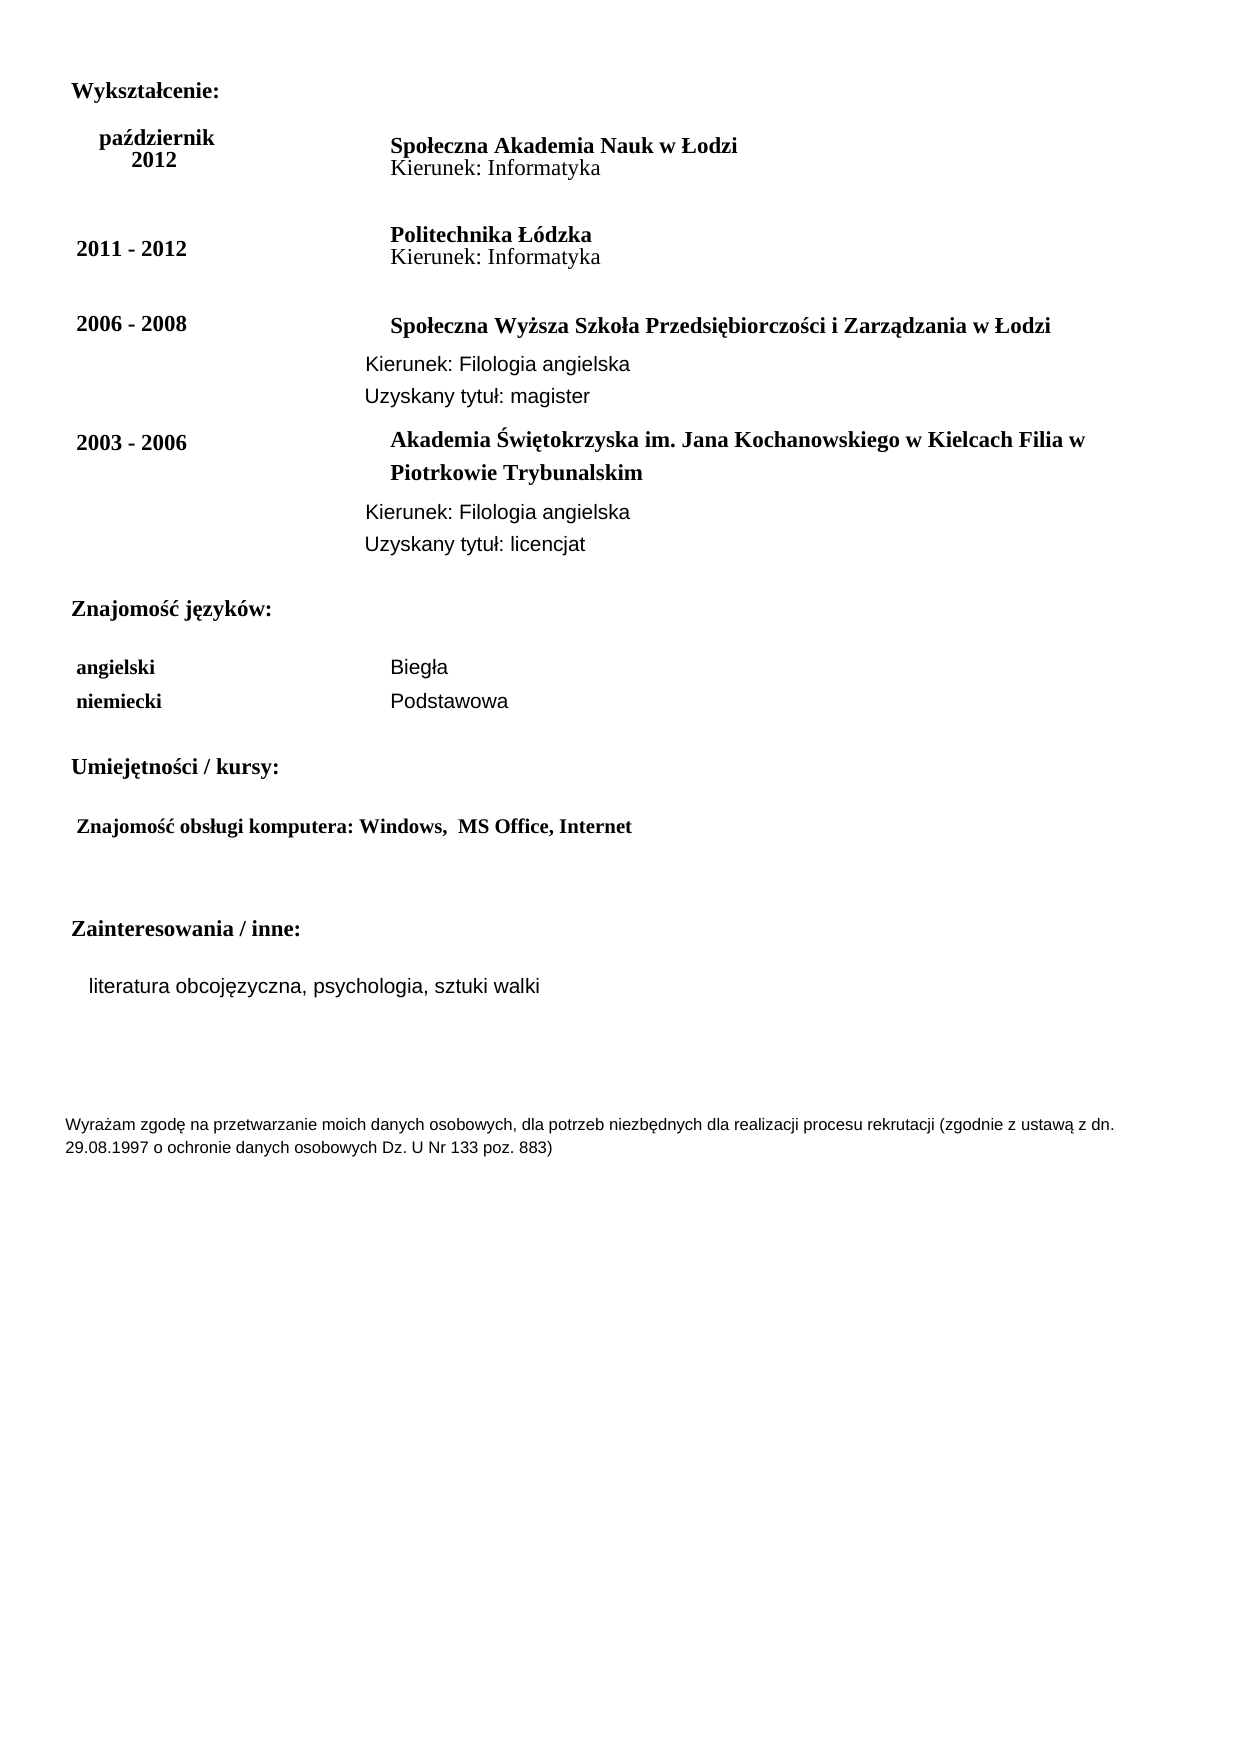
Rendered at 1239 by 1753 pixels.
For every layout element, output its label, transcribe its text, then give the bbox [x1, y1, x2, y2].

text literatura obcojęzyczna, psychologia, sztuki walki [89, 966, 1225, 1000]
text Znajomość obsługi komputera: Windows, MS Office, Internet [76, 806, 1225, 841]
text Uzyskany tytuł: magister [237, 380, 1225, 409]
text 29.08.1997 o ochronie danych osobowych Dz. U Nr 133 poz. 883) [65, 1135, 1225, 1158]
text Kierunek: Informatyka [390, 158, 1225, 180]
text Kierunek: Filologia angielska [290, 338, 1225, 380]
text Wykształcenie: [65, 69, 237, 105]
text Piotrkowie Trybunalskim [390, 456, 1225, 487]
text październik 2012 [76, 128, 237, 172]
text 2006 - 2008 [76, 305, 237, 338]
text Społeczna Akademia Nauk w Łodzi [390, 136, 1225, 158]
text 2003 - 2006 [76, 427, 237, 456]
text 2011 - 2012 [76, 238, 237, 261]
text angielski [76, 648, 390, 681]
text Akademia Świętokrzyska im. Jana Kochanowskiego w Kielcach Filia w [390, 409, 1225, 456]
text Kierunek: Informatyka [390, 247, 1225, 269]
text Społeczna Wyższa Szkoła Przedsiębiorczości i Zarządzania w Łodzi [390, 313, 1225, 338]
text Znajomość języków: [65, 580, 390, 626]
text Wyrażam zgodę na przetwarzanie moich danych osobowych, dla potrzeb niezbędnych dla realizacji procesu rekrutacji (zgodnie z ustawą z dn. [65, 1111, 1225, 1135]
text Kierunek: Filologia angielska [290, 487, 1225, 527]
text Uzyskany tytuł: licencjat [237, 527, 1225, 558]
text Biegła [390, 646, 1225, 681]
text niemiecki [76, 681, 390, 716]
text Politechnika Łódzka [390, 225, 1225, 247]
text Zainteresowania / inne: [65, 907, 1225, 943]
text Umiejętności / kursy: [65, 738, 390, 784]
text Podstawowa [390, 681, 1225, 716]
